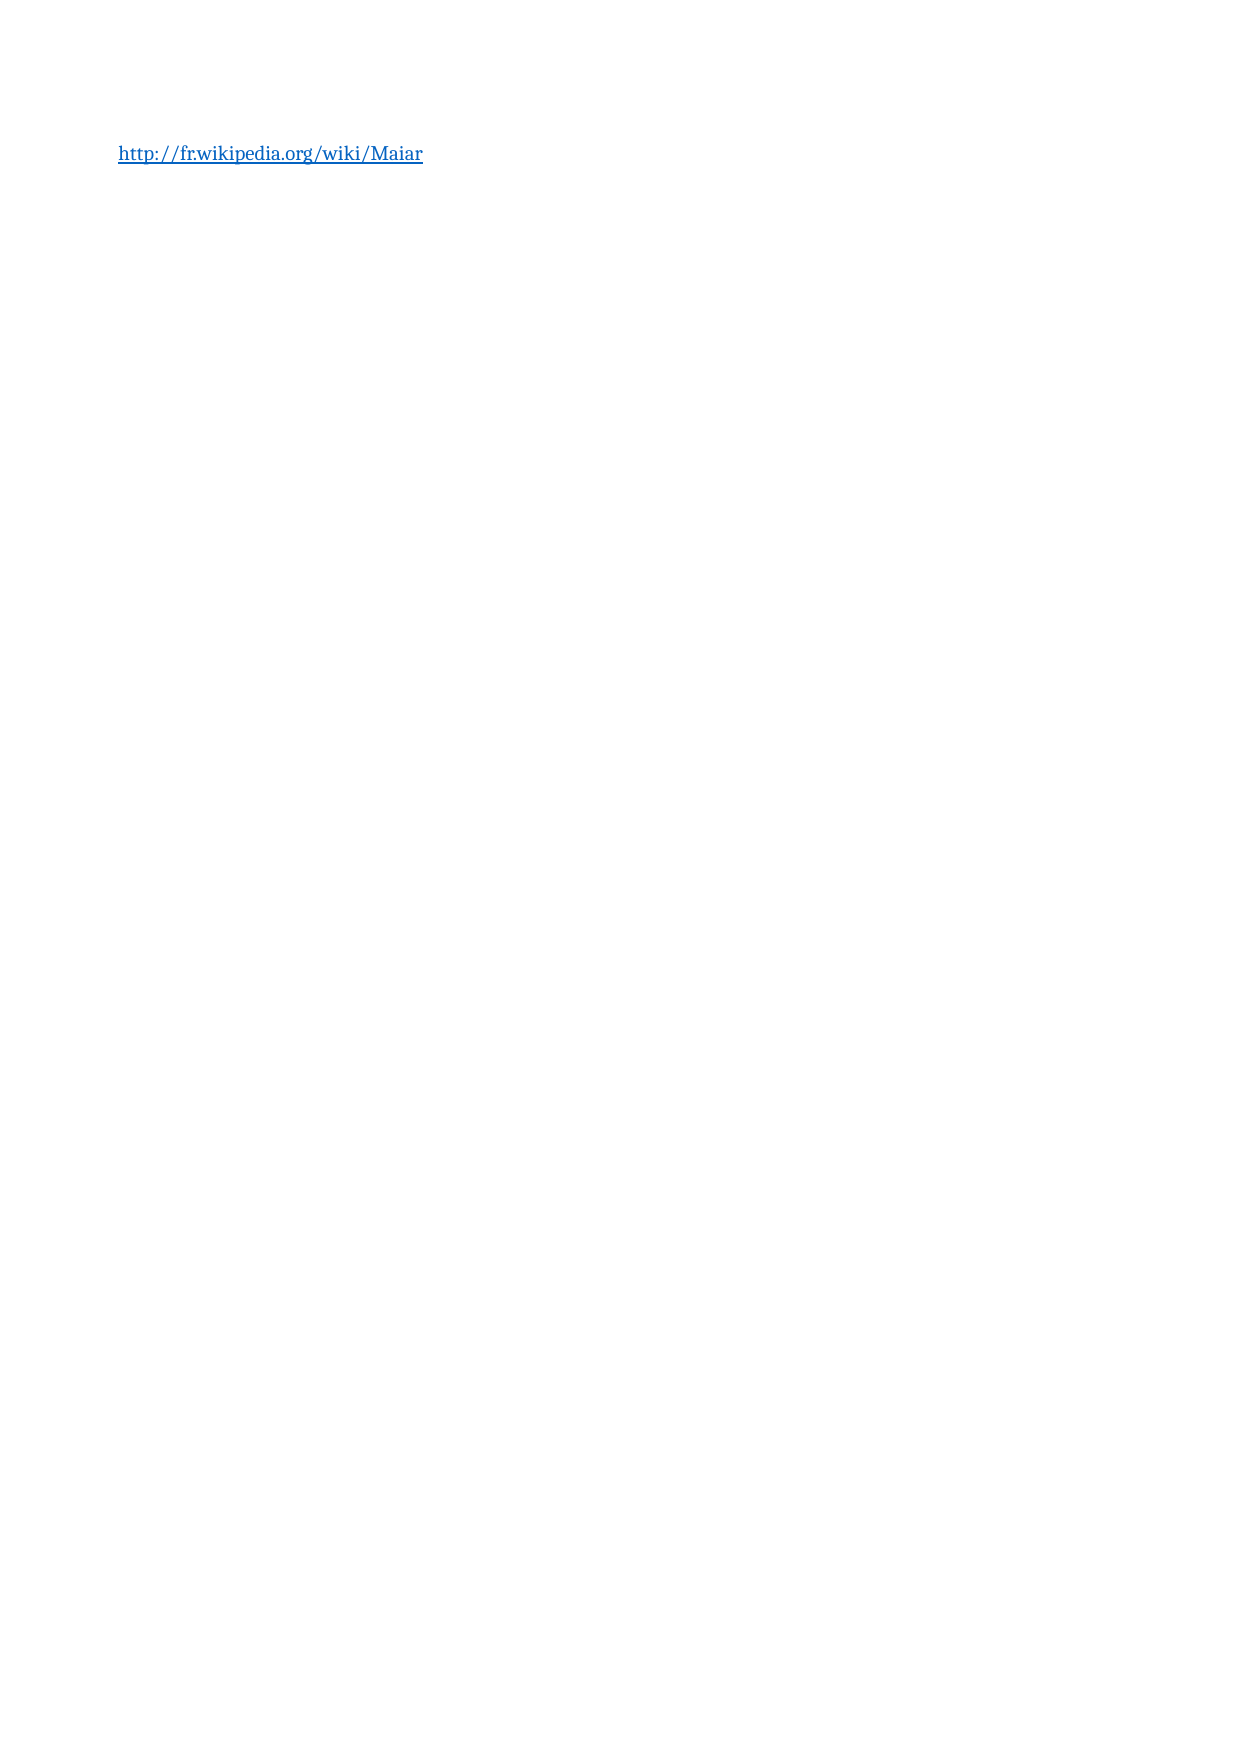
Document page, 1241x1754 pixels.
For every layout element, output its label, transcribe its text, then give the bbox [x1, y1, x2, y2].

text http://fr.wikipedia.org/wiki/Maiar [118, 142, 1122, 166]
